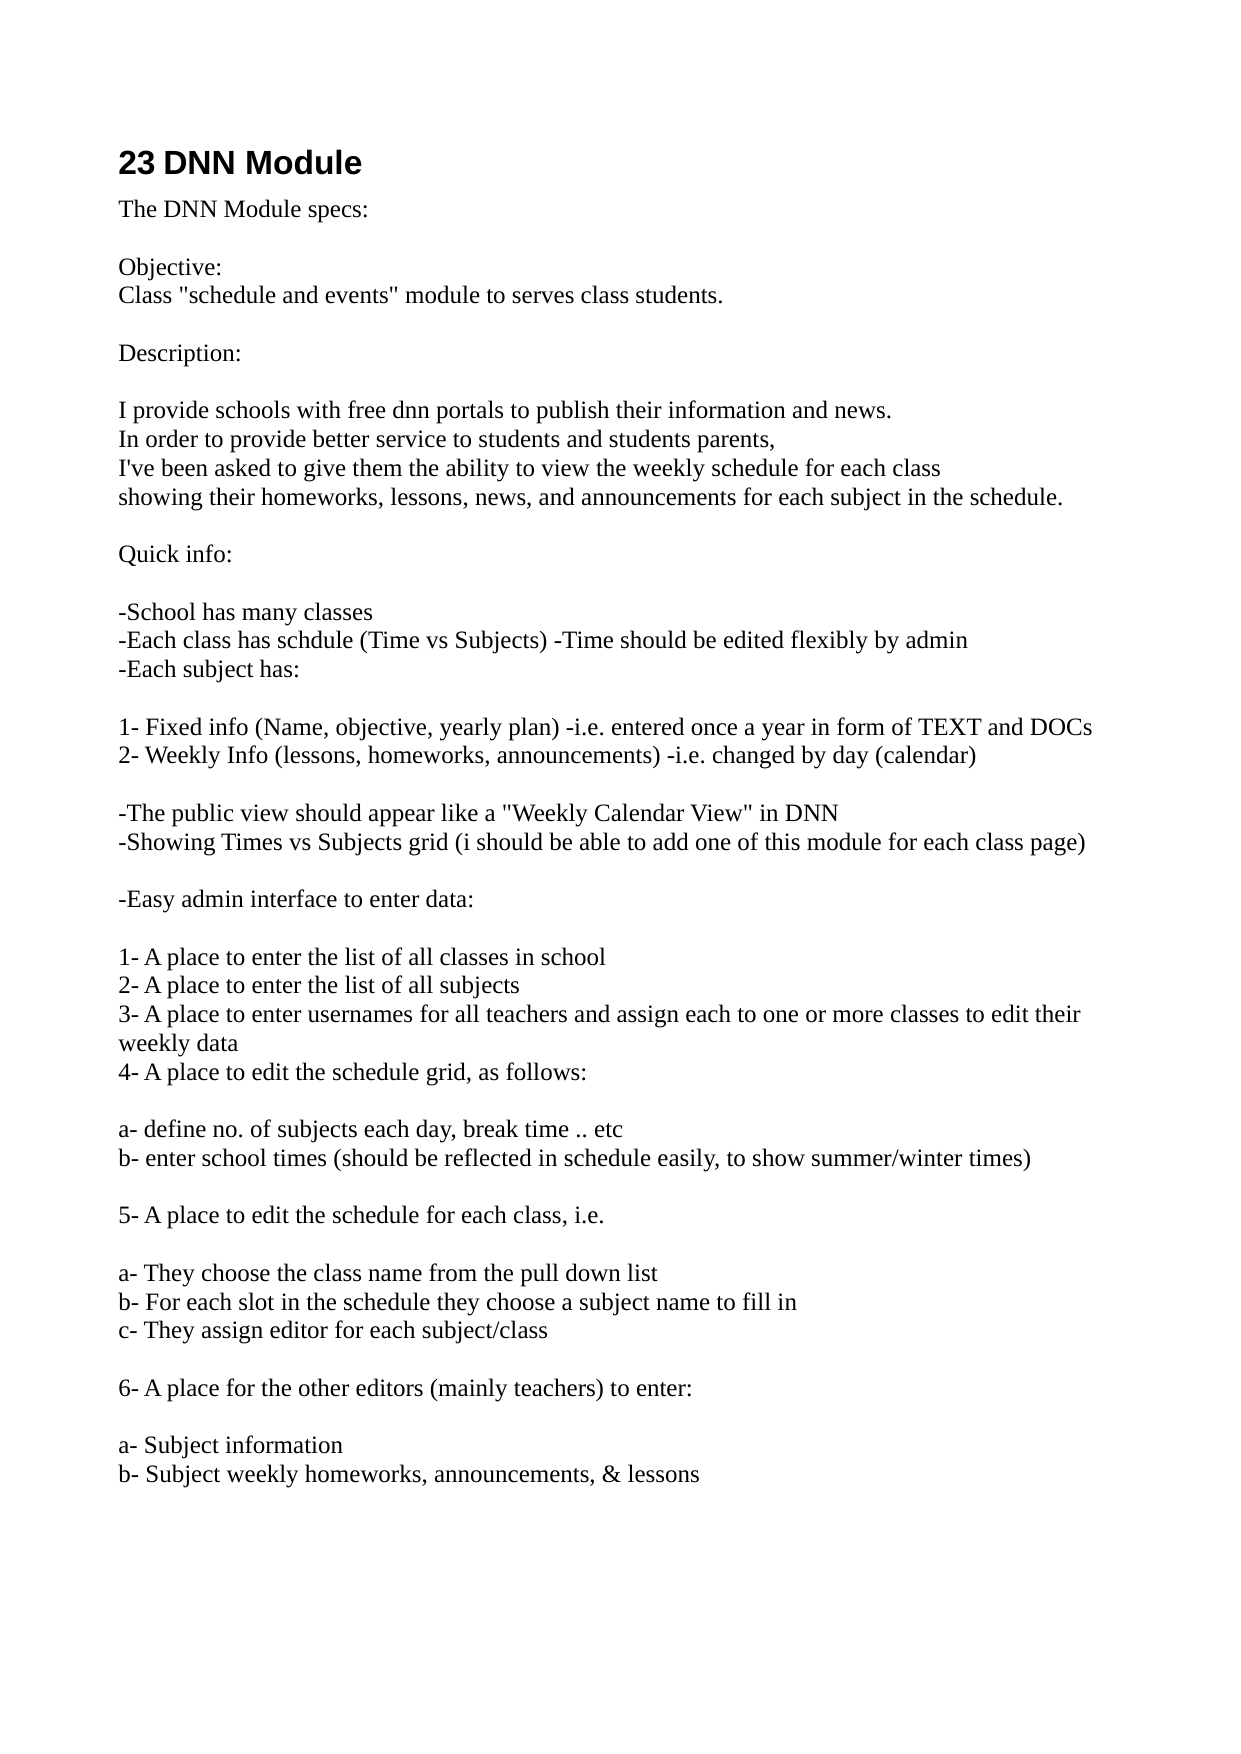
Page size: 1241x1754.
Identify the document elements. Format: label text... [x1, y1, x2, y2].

subtitle DNN Module [118, 143, 1122, 182]
text The DNN Module specs: Objective: Class "schedule and events" module to serves class students. Description: I provide schools with free dnn portals to publish their information and news. In order to provide better service to students and students parents, I've been asked to give them the ability to view the weekly schedule for each class showing their homeworks, lessons, news, and announcements for each subject in the schedule. Quick info: -School has many classes -Each class has schdule (Time vs Subjects) -Time should be edited flexibly by admin -Each subject has: 1- Fixed info (Name, objective, yearly plan) -i.e. entered once a year in form of TEXT and DOCs 2- Weekly Info (lessons, homeworks, announcements) -i.e. changed by day (calendar) -The public view should appear like a "Weekly Calendar View" in DNN -Showing Times vs Subjects grid (i should be able to add one of this module for each class page) -Easy admin interface to enter data: 1- A place to enter the list of all classes in school 2- A place to enter the list of all subjects 3- A place to enter usernames for all teachers and assign each to one or more classes to edit their weekly data 4- A place to edit the schedule grid, as follows: a- define no. of subjects each day, break time .. etc b- enter school times (should be reflected in schedule easily, to show summer/winter times) 5- A place to edit the schedule for each class, i.e. a- They choose the class name from the pull down list b- For each slot in the schedule they choose a subject name to fill in c- They assign editor for each subject/class 6- A place for the other editors (mainly teachers) to enter: a- Subject information b- Subject weekly homeworks, announcements, & lessons [118, 194, 1122, 1488]
